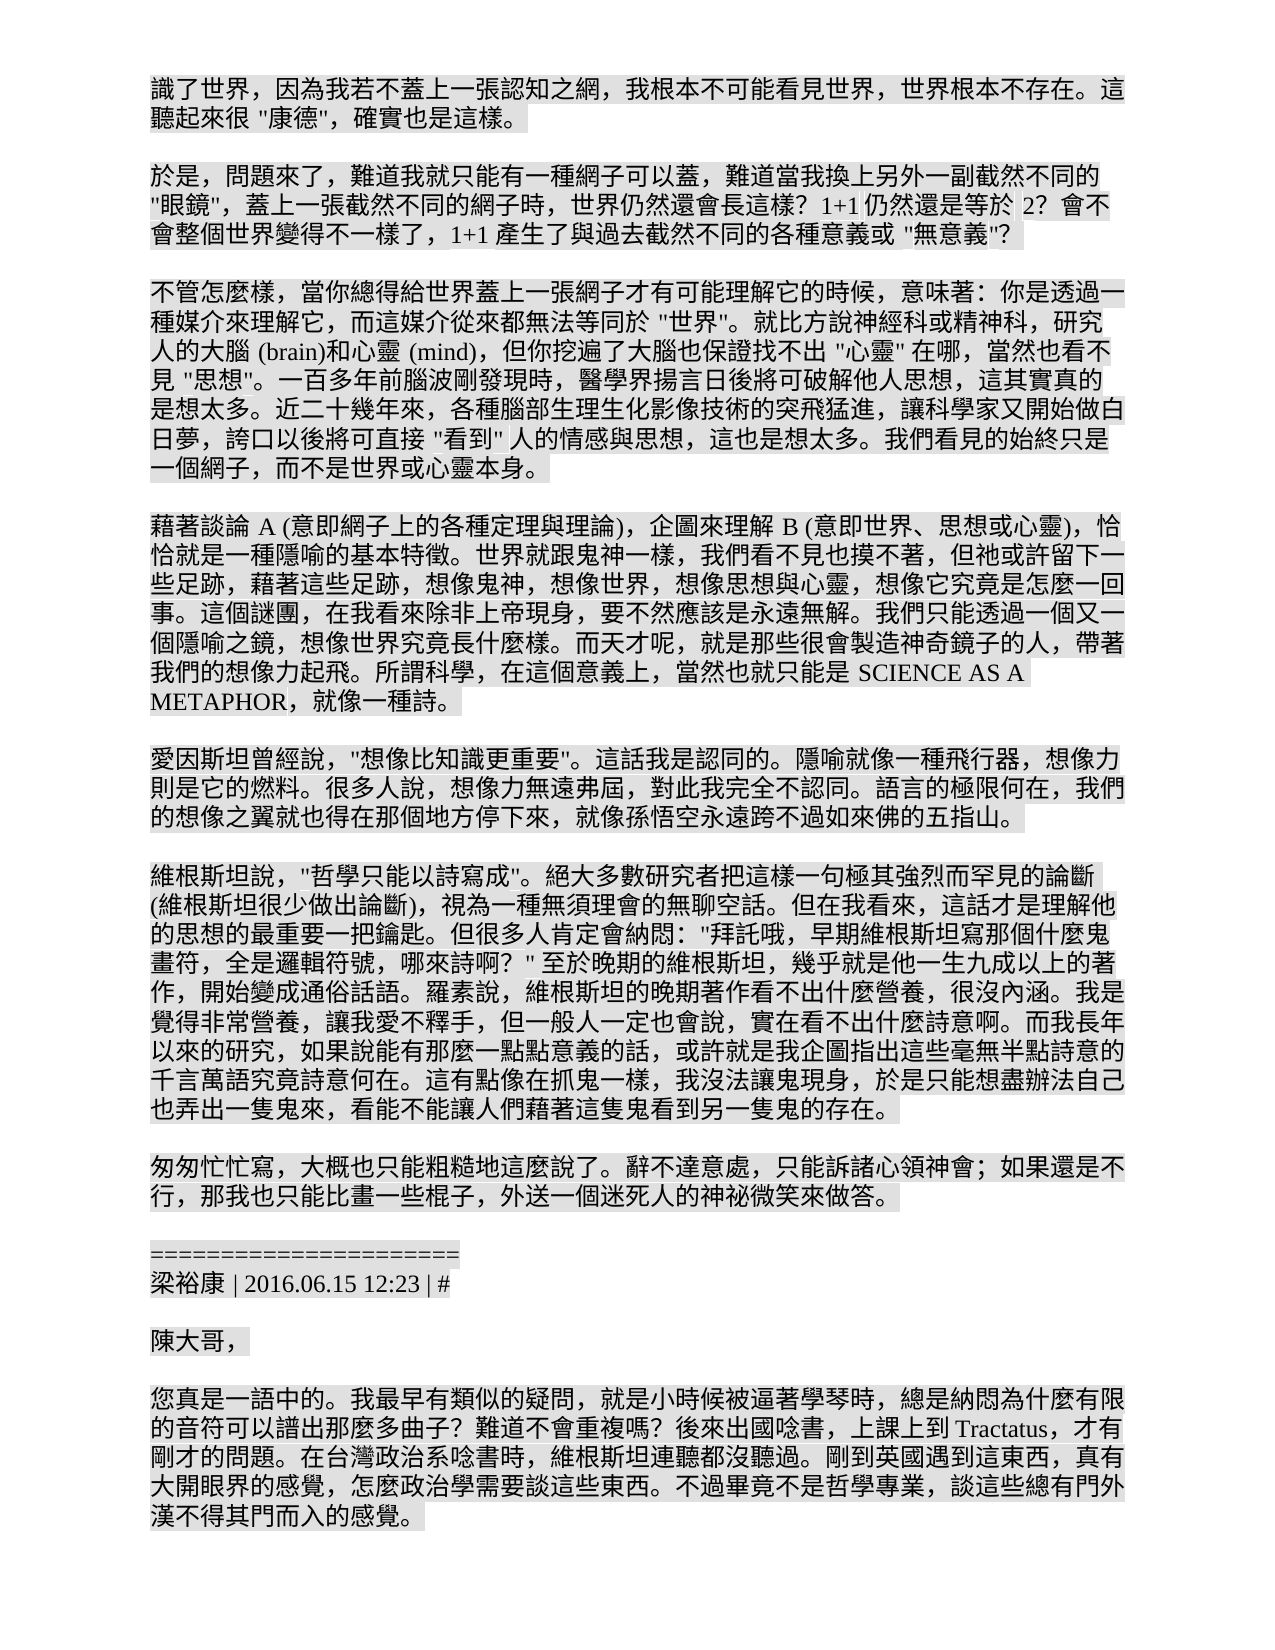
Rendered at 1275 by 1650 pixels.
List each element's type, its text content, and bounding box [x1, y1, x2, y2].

text 裕康， 這些問題可以簡答，也可以詳答，後者當然不太可能三言兩語，前者則往往流於通俗膚淺，但也只能通俗為之。 先講個曾經講過的真實笑話。17年前，我在系上談 "維根斯坦與隱喻"，不少人參加。講完後，主持現場討論會的一位老師，帶著似乎認同卻又不太認同的玩笑與興奮口吻說，"謝謝 emir (emir 就是我) 提出如此挑釁的 (provocative) 觀點"。當天，發言質疑者異常踴躍，很多人提出許多有關隱喻的既有理論，問我如何回應或整合這樣一些傳統觀點。我被問到不知怎麼回答，感覺真是有點雞同鴨講，於是就說，"各位放輕鬆，不要對我所說的太當真，我講的只是一種隱喻"，聽眾大笑，成功結束了一場討論會。 我這話雖是玩笑話，但玩笑話往往有其嚴肅意涵。這玩笑話本身，其實也恰恰表明了一種有關隱喻的態度。隱喻既然是隱喻，就跟詩一樣，抗拒分析，沒有邏輯；這跟 "不合邏輯" 不一樣，而是你沒法把一套既定的語意分析硬要給套到隱喻的頭上來；它沒有 "合邏輯"，當然也沒有 "不合邏輯"，傳統實證主義那套語言思維套不到它的頭上來。你讀一首詩，看一幅畫，總不會說它不合邏輯吧。你看畢卡索畫那個什麼東西，人的身體四肢根本不合比例，眼睛一個大一個小，外星人也不至於長成那副德性。儘管 "亂畫" 一通，根本不合現實，但它依然是一幅畫。我畫出來的圖，基本上也差不多是那樣，但不管好壞，它仍然是一幅畫。畫有畫天馬行空的本質，即便世上最強大最具約束力的東西--邏輯，也管不住它。 二十多年前，我在台北馬偕醫院有個病人，男的，二十多歲，診斷為精神分裂症來住院，在病房經常搞出許多麻煩，而且藥物愛吃不吃，很難招呼。我接手這個病人後，發現他都不太講話，問話不答，常常在你問完話之後，他會兩手比畫出一個長長的棍狀物，然後就沉默不語了。問他什麼都不答，頂多把棍狀物再比一次給你看，有時比得長一些，有時比得短一些。 後來，當他再度比畫這個棍狀物時，我就不再企求理解這個神祕棍狀物的語義究竟為何；反倒我也給他比回去。這回他笑了，淺淺一抹微笑，宛若蒙娜麗莎神祕的微笑。於是，我們就這樣比畫來比畫去；我也有時把棍狀物比畫得長一些，有時比畫得短一些，比畫完之後，他會再比回來，我就同樣展露一個迷死人的神祕微笑給他。從來沒有人跟我進行這麼富有詩意的 "對話"。 我和這病人之間，好像什麼也沒溝通，但卻又好像完成了一種旁人無法參透的重大溝通，只是我不知道這溝通之語意內容究竟為何。但不管怎麼樣，就像一種儀式那樣，藉著這套 "比出長短不一的棍子外加神祕微笑" 的儀式，我總算和他達成某種其實連基本語意我也根本答不上來的溝通。不久之後，透過藥物的作用，他病情改善了，幻聽沒了，行為也比較不那麼鬆散與干擾。但是，直到他出院那一天，我還是跑到他病床邊，給他比畫了好幾根棍子，外加一個迷死人的神祕微笑。 這事常在我心頭翻轉，因為透過他的教導，我學會了這樣一套說不定是來自外星球的語言，如詩一般，肯定比北島的詩還抽象，還更具有隱喻性。隱喻的 (某種不一定必要的)特徵之一就是：你沒法企求去理解一套具有特定意涵的意義；不是 "無法理解" (unintelligible)，而是 "根本沒有任何東西" 需要你去理解。要是有這樣一種可供具體理解的意涵的話，那就直接講白了不就好了，幹嘛還比來比去。 講到這裏，其實都還沒有回答你的問題。不過，或許已經回答了也說不定。你的問題若要答，我是有著一套比較完整說法的，因為我也曾經想過，並且下過工夫研究，憑什麼維根斯坦及叔本華等人，連 "幾乎" 可說是 "顛撲不破" 的自然科學定理，甚至毫無疑問的數學公設或定理 (例如畢氏定理)，都能說成一種 "偶然"，而非必然。後來我很快就弄懂了，不過，這個實在太抽象，牽涉許多哲學文本與數學哲學的問題，我沒法用一般話語來簡答。 當然，那是指的一種專業學術上的答法。若是用較為膚淺的通俗方式來回答，也許就比較簡單了。簡單到我想根本不需要我多說也能看得出來，比方說，「1+1=2」這樣的數學式子，它恰恰就是一種隱喻的典範。為什麼呢？因為它根本沒有指涉任何 "真實" (reality)，它就跟 1=1 其實是一樣的，不具任何 "意義" (sense)。 你會這樣問，也許背後仍是執著於一套實證思維，彷彿一個語言或句子，當它必然為真時，憑什麼說它是一種隱喻？重點是，隱喻之本質，與真假值扯不上關係。所以，你或許是恰恰好舉了一個最不恰當的反例。 但我猜，你的問題或許比較接近我上面提到的那個疑惑，憑什麼說數學也是一種建構之物？憑什麼說顛撲不破的各種自然科學定論也只是一種偶然。如果你要問的是這個，那我就沒法簡答了。但是，維根斯坦和叔本華在這一點上的想法，我可以用一個意象來傳達。這意象，其實就是來自維根斯坦。你不妨想像我們所謂 "理解世界" 是什麼樣的一種 "景象"，它就像你用一個具有大小無數方格的大網子，把整個宇宙給蓋住；透過這樣一個網，我認識了世界，因為我若不蓋上一張認知之網，我根本不可能看見世界，世界根本不存在。這聽起來很 "康德"，確實也是這樣。 於是，問題來了，難道我就只能有一種網子可以蓋，難道當我換上另外一副截然不同的 "眼鏡"，蓋上一張截然不同的網子時，世界仍然還會長這樣？1+1仍然還是等於 2？會不會整個世界變得不一樣了，1+1 產生了與過去截然不同的各種意義或 "無意義"？ 不管怎麼樣，當你總得給世界蓋上一張網子才有可能理解它的時候，意味著：你是透過一種媒介來理解它，而這媒介從來都無法等同於 "世界"。就比方說神經科或精神科，研究人的大腦 (brain)和心靈 (mind)，但你挖遍了大腦也保證找不出 "心靈" 在哪，當然也看不見 "思想"。一百多年前腦波剛發現時，醫學界揚言日後將可破解他人思想，這其實真的是想太多。近二十幾年來，各種腦部生理生化影像技術的突飛猛進，讓科學家又開始做白日夢，誇口以後將可直接 "看到" 人的情感與思想，這也是想太多。我們看見的始終只是一個網子，而不是世界或心靈本身。 藉著談論 A (意即網子上的各種定理與理論)，企圖來理解 B (意即世界、思想或心靈)，恰恰就是一種隱喻的基本特徵。世界就跟鬼神一樣，我們看不見也摸不著，但祂或許留下一些足跡，藉著這些足跡，想像鬼神，想像世界，想像思想與心靈，想像它究竟是怎麼一回事。這個謎團，在我看來除非上帝現身，要不然應該是永遠無解。我們只能透過一個又一個隱喻之鏡，想像世界究竟長什麼樣。而天才呢，就是那些很會製造神奇鏡子的人，帶著我們的想像力起飛。所謂科學，在這個意義上，當然也就只能是 SCIENCE AS A METAPHOR，就像一種詩。 愛因斯坦曾經說，"想像比知識更重要"。這話我是認同的。隱喻就像一種飛行器，想像力則是它的燃料。很多人說，想像力無遠弗屆，對此我完全不認同。語言的極限何在，我們的想像之翼就也得在那個地方停下來，就像孫悟空永遠跨不過如來佛的五指山。 維根斯坦說，"哲學只能以詩寫成"。絕大多數研究者把這樣一句極其強烈而罕見的論斷 (維根斯坦很少做出論斷)，視為一種無須理會的無聊空話。但在我看來，這話才是理解他的思想的最重要一把鑰匙。但很多人肯定會納悶："拜託哦，早期維根斯坦寫那個什麼鬼畫符，全是邏輯符號，哪來詩啊？" 至於晚期的維根斯坦，幾乎就是他一生九成以上的著作，開始變成通俗話語。羅素說，維根斯坦的晚期著作看不出什麼營養，很沒內涵。我是覺得非常營養，讓我愛不釋手，但一般人一定也會說，實在看不出什麼詩意啊。而我長年以來的研究，如果說能有那麼一點點意義的話，或許就是我企圖指出這些毫無半點詩意的千言萬語究竟詩意何在。這有點像在抓鬼一樣，我沒法讓鬼現身，於是只能想盡辦法自己也弄出一隻鬼來，看能不能讓人們藉著這隻鬼看到另一隻鬼的存在。 匆匆忙忙寫，大概也只能粗糙地這麼說了。辭不達意處，只能訴諸心領神會；如果還是不行，那我也只能比畫一些棍子，外送一個迷死人的神祕微笑來做答。 ====================== 梁裕康 | 2016.06.15 12:23 | # 陳大哥， 您真是一語中的。我最早有類似的疑問，就是小時候被逼著學琴時，總是納悶為什麼有限的音符可以譜出那麼多曲子？難道不會重複嗎？後來出國唸書，上課上到Tractatus，才有剛才的問題。在台灣政治系唸書時，維根斯坦連聽都沒聽過。剛到英國遇到這東西，真有大開眼界的感覺，怎麼政治學需要談這些東西。不過畢竟不是哲學專業，談這些總有門外漢不得其門而入的感覺。 您把語言類比成圖畫（這當然也是個隱喻），我大概能理解。可是您說所有語言都是隱喻的(metaphoric)，這真是很神奇的一件事。難道像是「1+1=2」這類的數學式子都是隱喻的嗎？如果是的話，那麼（我們一般意義下的）科學(science)本質是什麼？科學還能成立嗎？ [150, 75, 1125, 1560]
